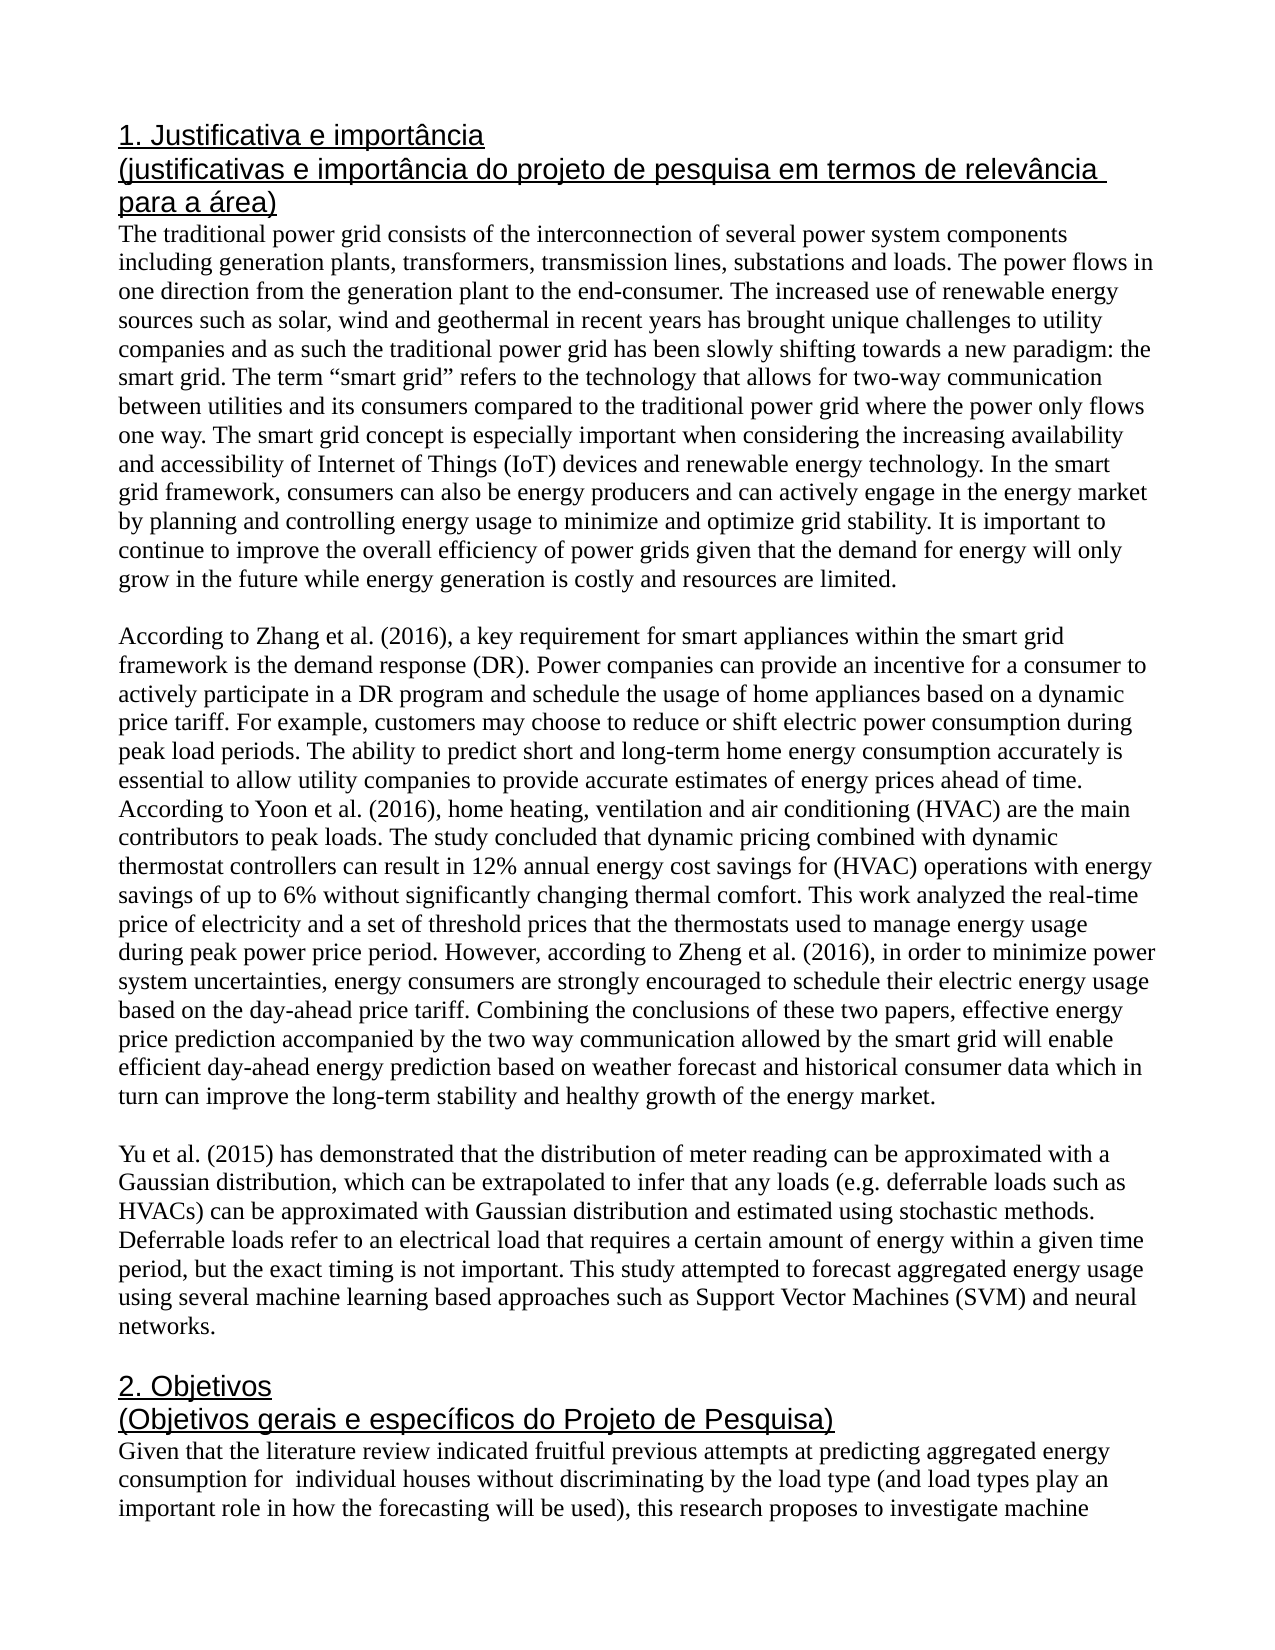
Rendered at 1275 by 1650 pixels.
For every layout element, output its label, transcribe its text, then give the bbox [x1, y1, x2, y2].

text Given that the literature review indicated fruitful previous attempts at predicting aggregated energy consumption for individual houses without discriminating by the load type (and load types play an important role in how the forecasting will be used), this research proposes to investigate machine [118, 1436, 1157, 1522]
text Yu et al. (2015) has demonstrated that the distribution of meter reading can be approximated with a Gaussian distribution, which can be extrapolated to infer that any loads (e.g. deferrable loads such as HVACs) can be approximated with Gaussian distribution and estimated using stochastic methods. Deferrable loads refer to an electrical load that requires a certain amount of energy within a given time period, but the exact timing is not important. This study attempted to forecast aggregated energy usage using several machine learning based approaches such as Support Vector Machines (SVM) and neural networks. [118, 1139, 1157, 1340]
text (justificativas e importância do projeto de pesquisa em termos de relevância para a área) [118, 152, 1157, 219]
text 1. Justificativa e importância [118, 118, 1157, 152]
text price tariff. For example, customers may choose to reduce or shift electric power consumption during peak load periods. The ability to predict short and long-term home energy consumption accurately is essential to allow utility companies to provide accurate estimates of energy prices ahead of time. According to Yoon et al. (2016), home heating, ventilation and air conditioning (HVAC) are the main contributors to peak loads. The study concluded that dynamic pricing combined with dynamic thermostat controllers can result in 12% annual energy cost savings for (HVAC) operations with energy savings of up to 6% without significantly changing thermal comfort. This work analyzed the real-time price of electricity and a set of threshold prices that the thermostats used to manage energy usage during peak power price period. However, according to Zheng et al. (2016), in order to minimize power system uncertainties, energy consumers are strongly encouraged to schedule their electric energy usage based on the day-ahead price tariff. Combining the conclusions of these two papers, effective energy price prediction accompanied by the two way communication allowed by the smart grid will enable efficient day-ahead energy prediction based on weather forecast and historical consumer data which in turn can improve the long-term stability and healthy growth of the energy market. [118, 707, 1157, 1110]
text The traditional power grid consists of the interconnection of several power system components including generation plants, transformers, transmission lines, substations and loads. The power flows in one direction from the generation plant to the end-consumer. The increased use of renewable energy sources such as solar, wind and geothermal in recent years has brought unique challenges to utility companies and as such the traditional power grid has been slowly shifting towards a new paradigm: the smart grid. The term “smart grid” refers to the technology that allows for two-way communication between utilities and its consumers compared to the traditional power grid where the power only flows one way. The smart grid concept is especially important when considering the increasing availability and accessibility of Internet of Things (IoT) devices and renewable energy technology. In the smart grid framework, consumers can also be energy producers and can actively engage in the energy market by planning and controlling energy usage to minimize and optimize grid stability. It is important to continue to improve the overall efficiency of power grids given that the demand for energy will only grow in the future while energy generation is costly and resources are limited. [118, 219, 1157, 592]
text 2. Objetivos [118, 1369, 1157, 1402]
text (Objetivos gerais e específicos do Projeto de Pesquisa) [118, 1402, 1157, 1436]
text According to Zhang et al. (2016), a key requirement for smart appliances within the smart grid framework is the demand response (DR). Power companies can provide an incentive for a consumer to actively participate in a DR program and schedule the usage of home appliances based on a dynamic [118, 621, 1157, 707]
